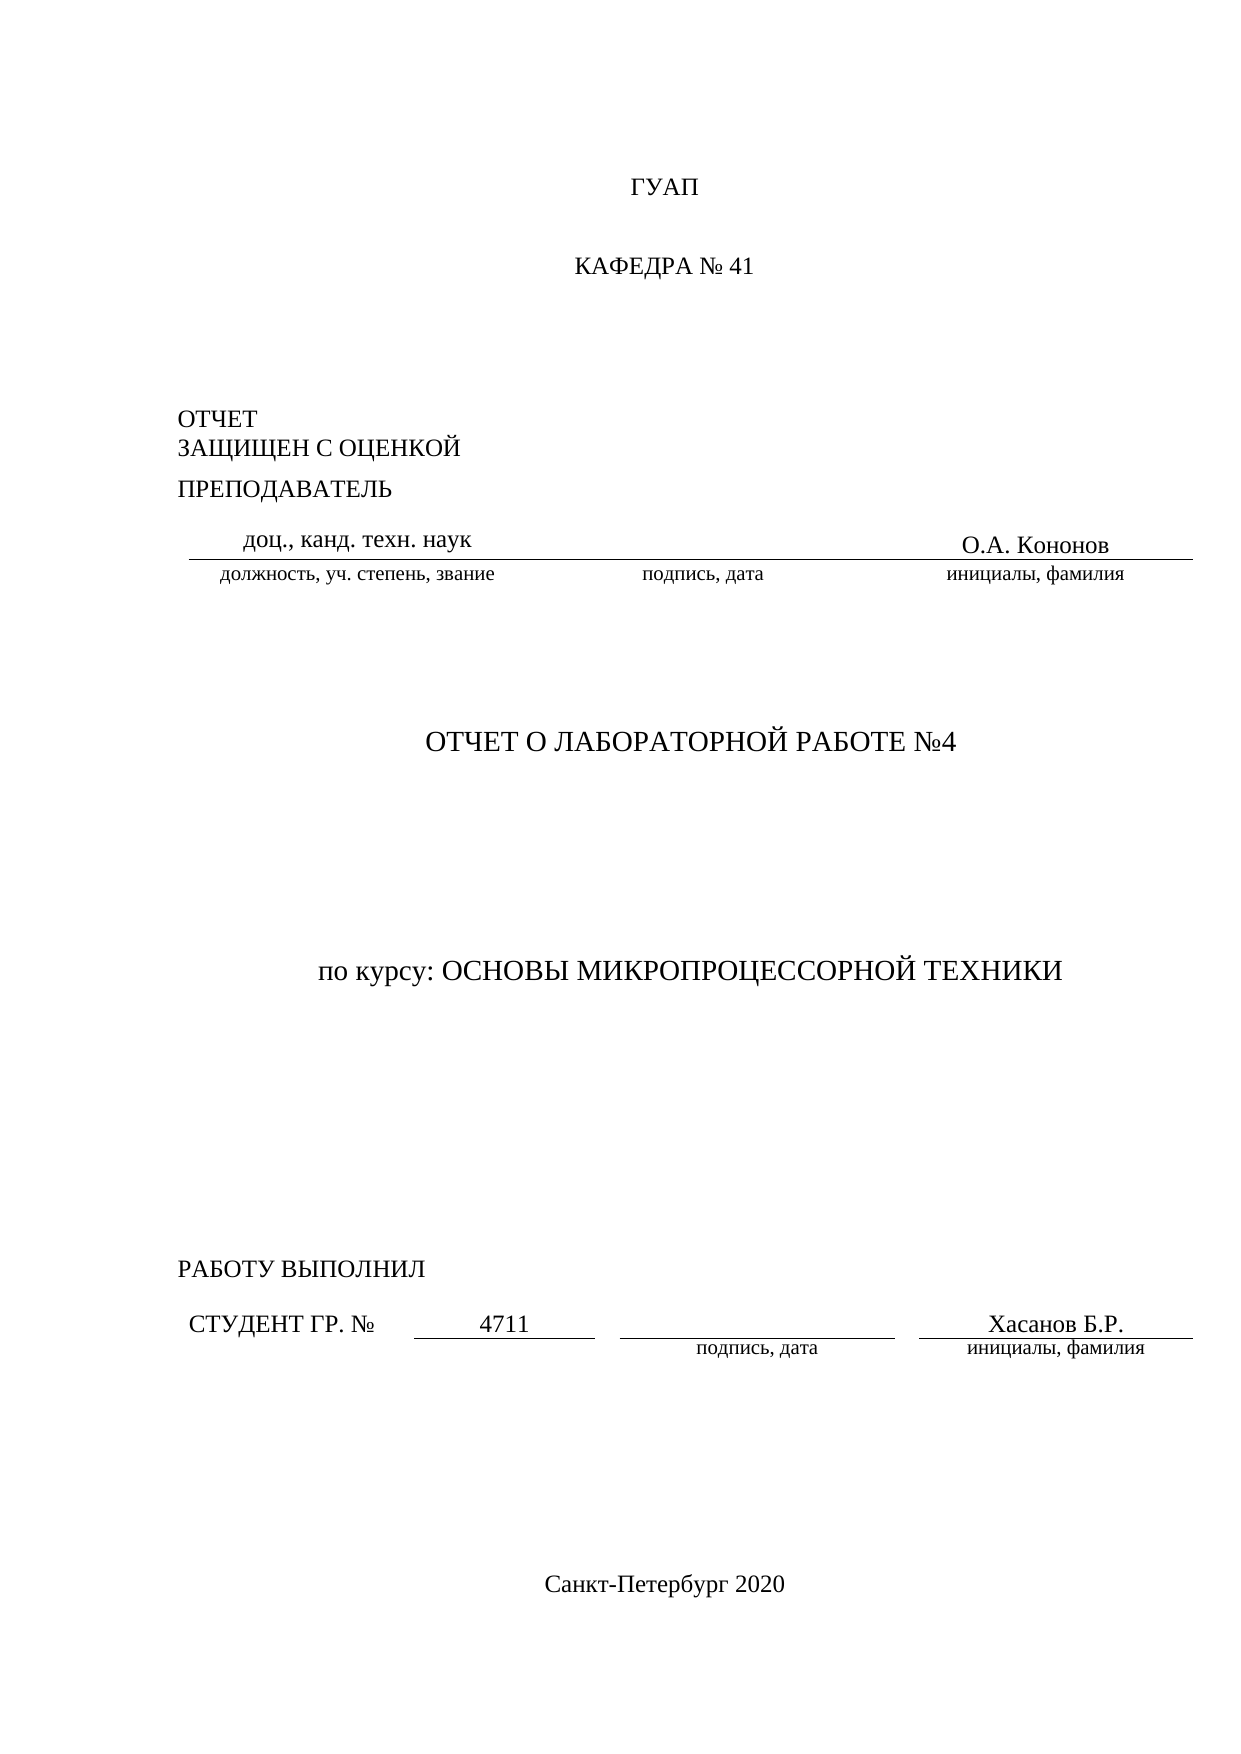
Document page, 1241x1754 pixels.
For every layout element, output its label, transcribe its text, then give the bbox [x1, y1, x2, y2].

table_header [620, 1297, 894, 1338]
table_header О.А. Кононов [878, 518, 1193, 559]
table_header [556, 518, 850, 559]
table_cell по курсу: ОСНОВЫ МИКРОПРОЦЕССОРНОЙ ТЕХНИКИ [189, 941, 1193, 987]
table_header СТУДЕНТ ГР. № [189, 1297, 414, 1338]
table_header [850, 518, 878, 559]
table_header ОТЧЕТ О ЛАБОРАТОРНОЙ РАБОТЕ №4 [189, 624, 1193, 757]
table_cell [189, 987, 1193, 1045]
table_header Хасанов Б.Р. [919, 1297, 1193, 1338]
table_header [595, 1297, 619, 1338]
table_cell [189, 1338, 414, 1358]
table_cell инициалы, фамилия [919, 1339, 1193, 1358]
table_header доц., канд. техн. наук [189, 518, 526, 559]
text ГУАП [177, 172, 1152, 201]
text Санкт-Петербург 2020 [177, 1569, 1152, 1598]
text КАФЕДРА № 41 [177, 251, 1152, 279]
table_header [895, 1297, 919, 1338]
text ОТЧЕТ ЗАЩИЩЕН С ОЦЕНКОЙ [177, 404, 1152, 462]
table_cell подпись, дата [620, 1339, 894, 1358]
table_cell подпись, дата [556, 560, 850, 590]
table_cell [595, 1338, 619, 1358]
table_header 4711 [414, 1297, 594, 1338]
text ПРЕПОДАВАТЕЛЬ [177, 474, 1152, 503]
table_cell [189, 757, 1193, 941]
table_header [526, 518, 556, 559]
table_cell инициалы, фамилия [878, 560, 1193, 590]
text РАБОТУ ВЫПОЛНИЛ [177, 1254, 1152, 1283]
table_cell [526, 560, 556, 590]
table_cell [414, 1339, 594, 1358]
table_cell [850, 560, 878, 590]
table_cell [189, 1045, 1193, 1079]
table_cell [895, 1338, 919, 1358]
table_cell должность, уч. степень, звание [189, 560, 526, 590]
